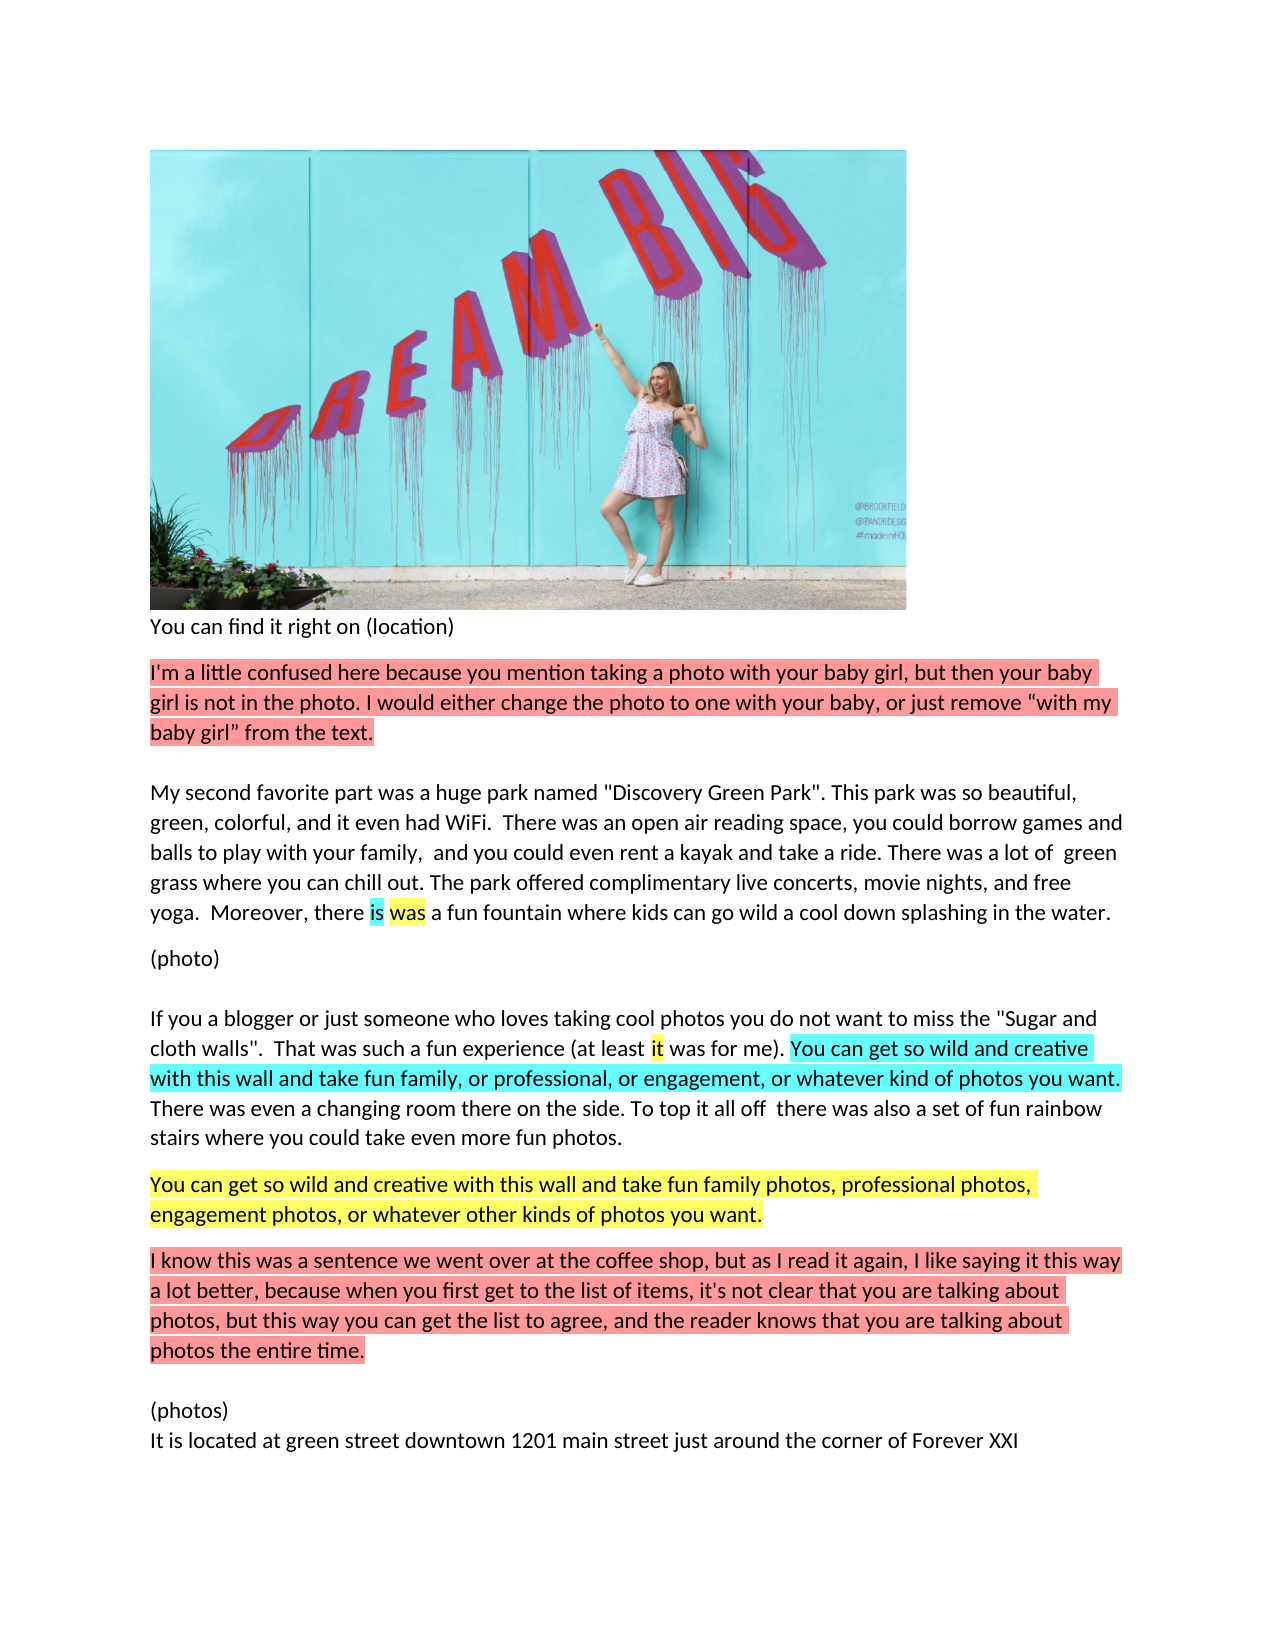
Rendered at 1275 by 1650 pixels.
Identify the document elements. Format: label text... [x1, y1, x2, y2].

text (photo) If you a blogger or just someone who loves taking cool photos you do not want to miss the "Sugar and cloth walls". That was such a fun experience (at least it was for me). You can get so wild and creative with this wall and take fun family, or professional, or engagement, or whatever kind of photos you want. There was even a changing room there on the side. To top it all off there was also a set of fun rainbow stairs where you could take even more fun photos. [150, 944, 1125, 1152]
text I know this was a sentence we went over at the coffee shop, but as I read it again, I like saying it this way a lot better, because when you first get to the list of items, it's not clear that you are talking about photos, but this way you can get the list to agree, and the reader knows that you are talking about photos the entire time. (photos) It is located at green street downtown 1201 main street just around the corner of Forever XXI [150, 1247, 1125, 1484]
text You can find it right on (location) [150, 150, 1125, 640]
picture [150, 150, 907, 610]
text You can get so wild and creative with this wall and take fun family photos, professional photos, engagement photos, or whatever other kinds of photos you want. [150, 1170, 1125, 1228]
text I'm a little confused here because you mention taking a photo with your baby girl, but then your baby girl is not in the photo. I would either change the photo to one with your baby, or just remove “with my baby girl” from the text. My second favorite part was a huge park named "Discovery Green Park". This park was so beautiful, green, colorful, and it even had WiFi. There was an open air reading space, you could borrow games and balls to play with your family, and you could even rent a kayak and take a ride. There was a lot of green grass where you can chill out. The park offered complimentary live concerts, movie nights, and free yoga. Moreover, there is was a fun fountain where kids can go wild a cool down splashing in the water. [150, 658, 1125, 926]
